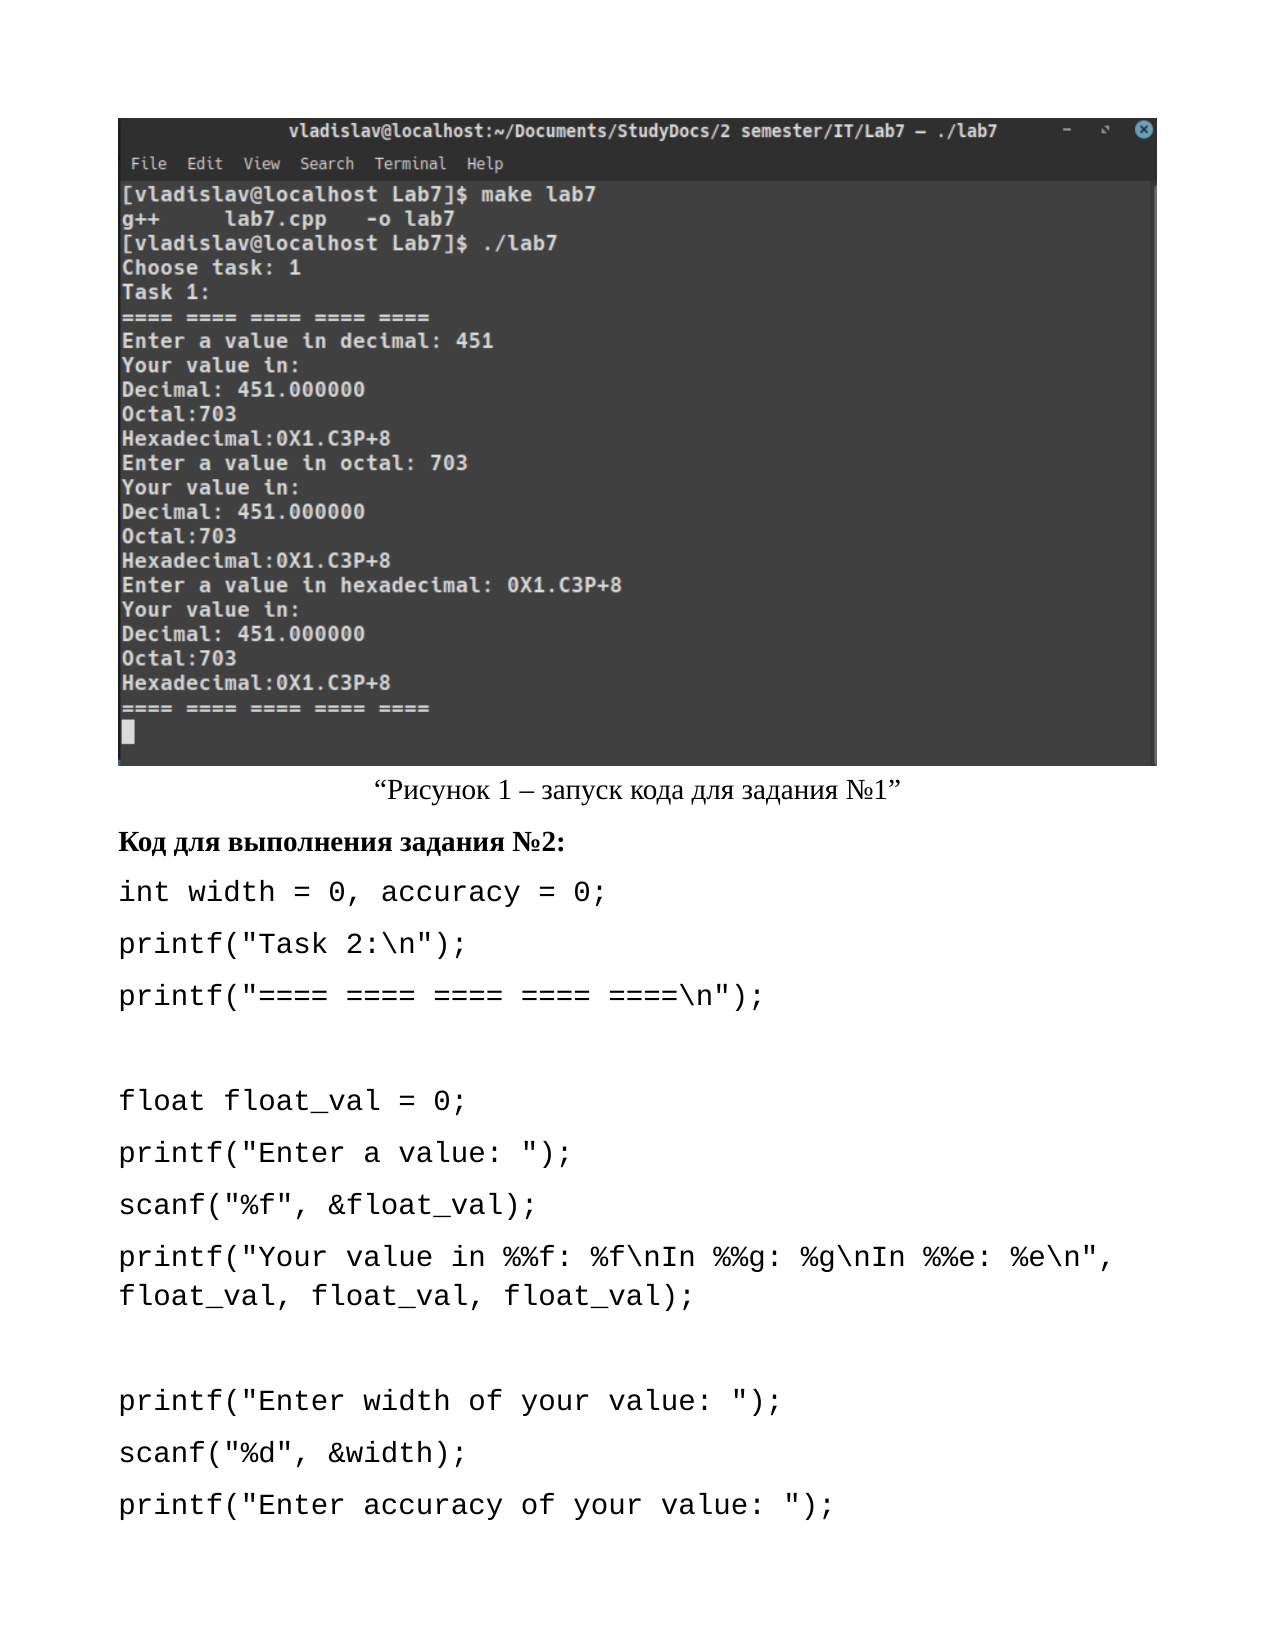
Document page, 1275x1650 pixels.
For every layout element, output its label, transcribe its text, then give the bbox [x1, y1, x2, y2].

text printf("Enter accuracy of your value: "); [118, 1490, 1157, 1523]
text int width = 0, accuracy = 0; [118, 877, 1157, 910]
picture [118, 118, 1157, 766]
text scanf("%d", &width); [118, 1438, 1157, 1471]
text printf("Your value in %%f: %f\nIn %%g: %g\nIn %%e: %e\n", float_val, float_val, float_val); [118, 1242, 1157, 1314]
text “Рисунок 1 – запуск кода для задания №1” [118, 766, 1157, 805]
text printf("Enter width of your value: "); [118, 1386, 1157, 1419]
text printf("Enter a value: "); [118, 1138, 1157, 1171]
text float float_val = 0; [118, 1086, 1157, 1119]
text Код для выполнения задания №2: [118, 824, 1157, 858]
text scanf("%f", &float_val); [118, 1190, 1157, 1223]
text printf("Task 2:\n"); [118, 929, 1157, 962]
text printf("==== ==== ==== ==== ====\n"); [118, 981, 1157, 1014]
